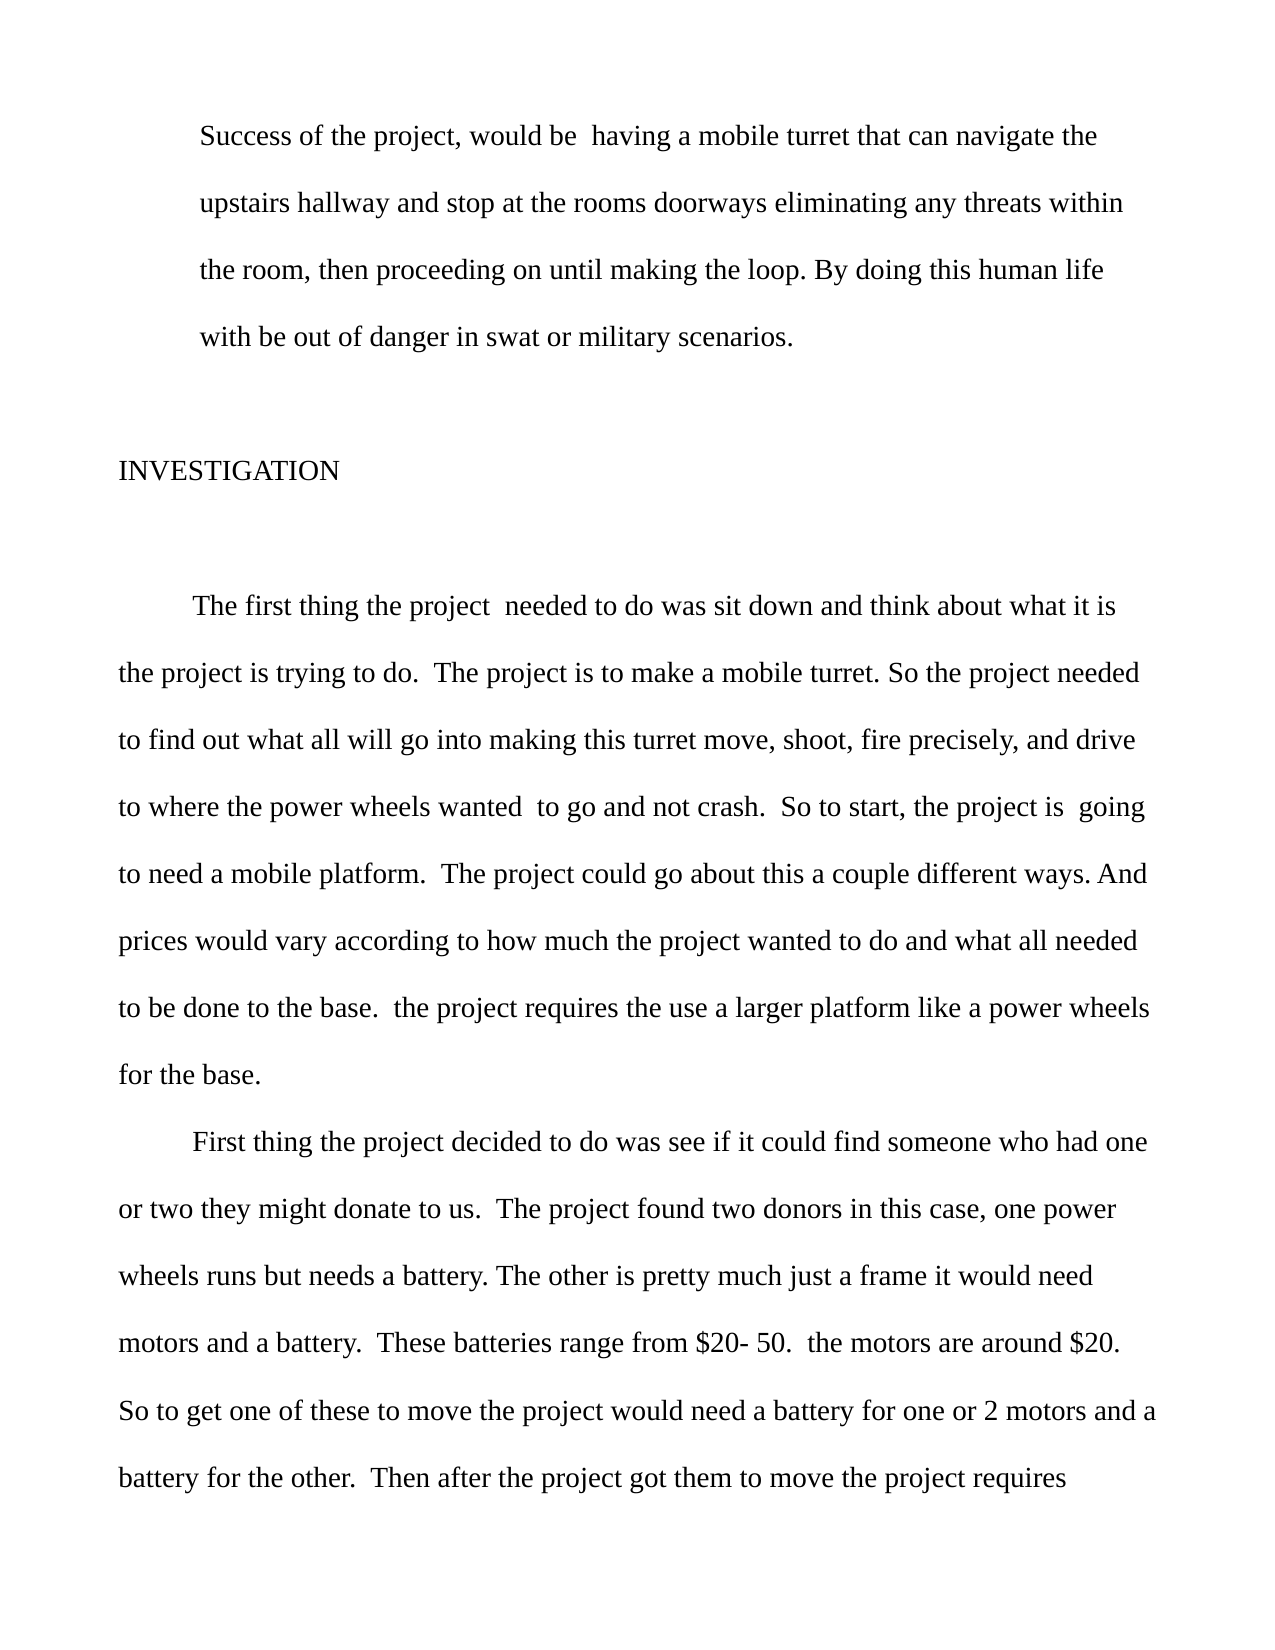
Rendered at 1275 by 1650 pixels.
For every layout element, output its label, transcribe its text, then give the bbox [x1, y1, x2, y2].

text First thing the project decided to do was see if it could find someone who had one or two they might donate to us. The project found two donors in this case, one power wheels runs but needs a battery. The other is pretty much just a frame it would need motors and a battery. These batteries range from $20- 50. the motors are around $20. So to get one of these to move the project would need a battery for one or 2 motors and a battery for the other. Then after the project got them to move the project requires [118, 1124, 1157, 1493]
text INVESTIGATION [118, 453, 1157, 487]
list Success of the project, would be having a mobile turret that can navigate the upstairs hallway and stop at the rooms doorways eliminating any threats within the room, then proceeding on until making the loop. By doing this human life with be out of danger in swat or military scenarios. [198, 118, 1157, 353]
text The first thing the project needed to do was sit down and think about what it is the project is trying to do. The project is to make a mobile turret. So the project needed to find out what all will go into making this turret move, shoot, fire precisely, and drive to where the power wheels wanted to go and not crash. So to start, the project is going to need a mobile platform. The project could go about this a couple different ways. And prices would vary according to how much the project wanted to do and what all needed to be done to the base. the project requires the use a larger platform like a power wheels for the base. [118, 588, 1157, 1091]
